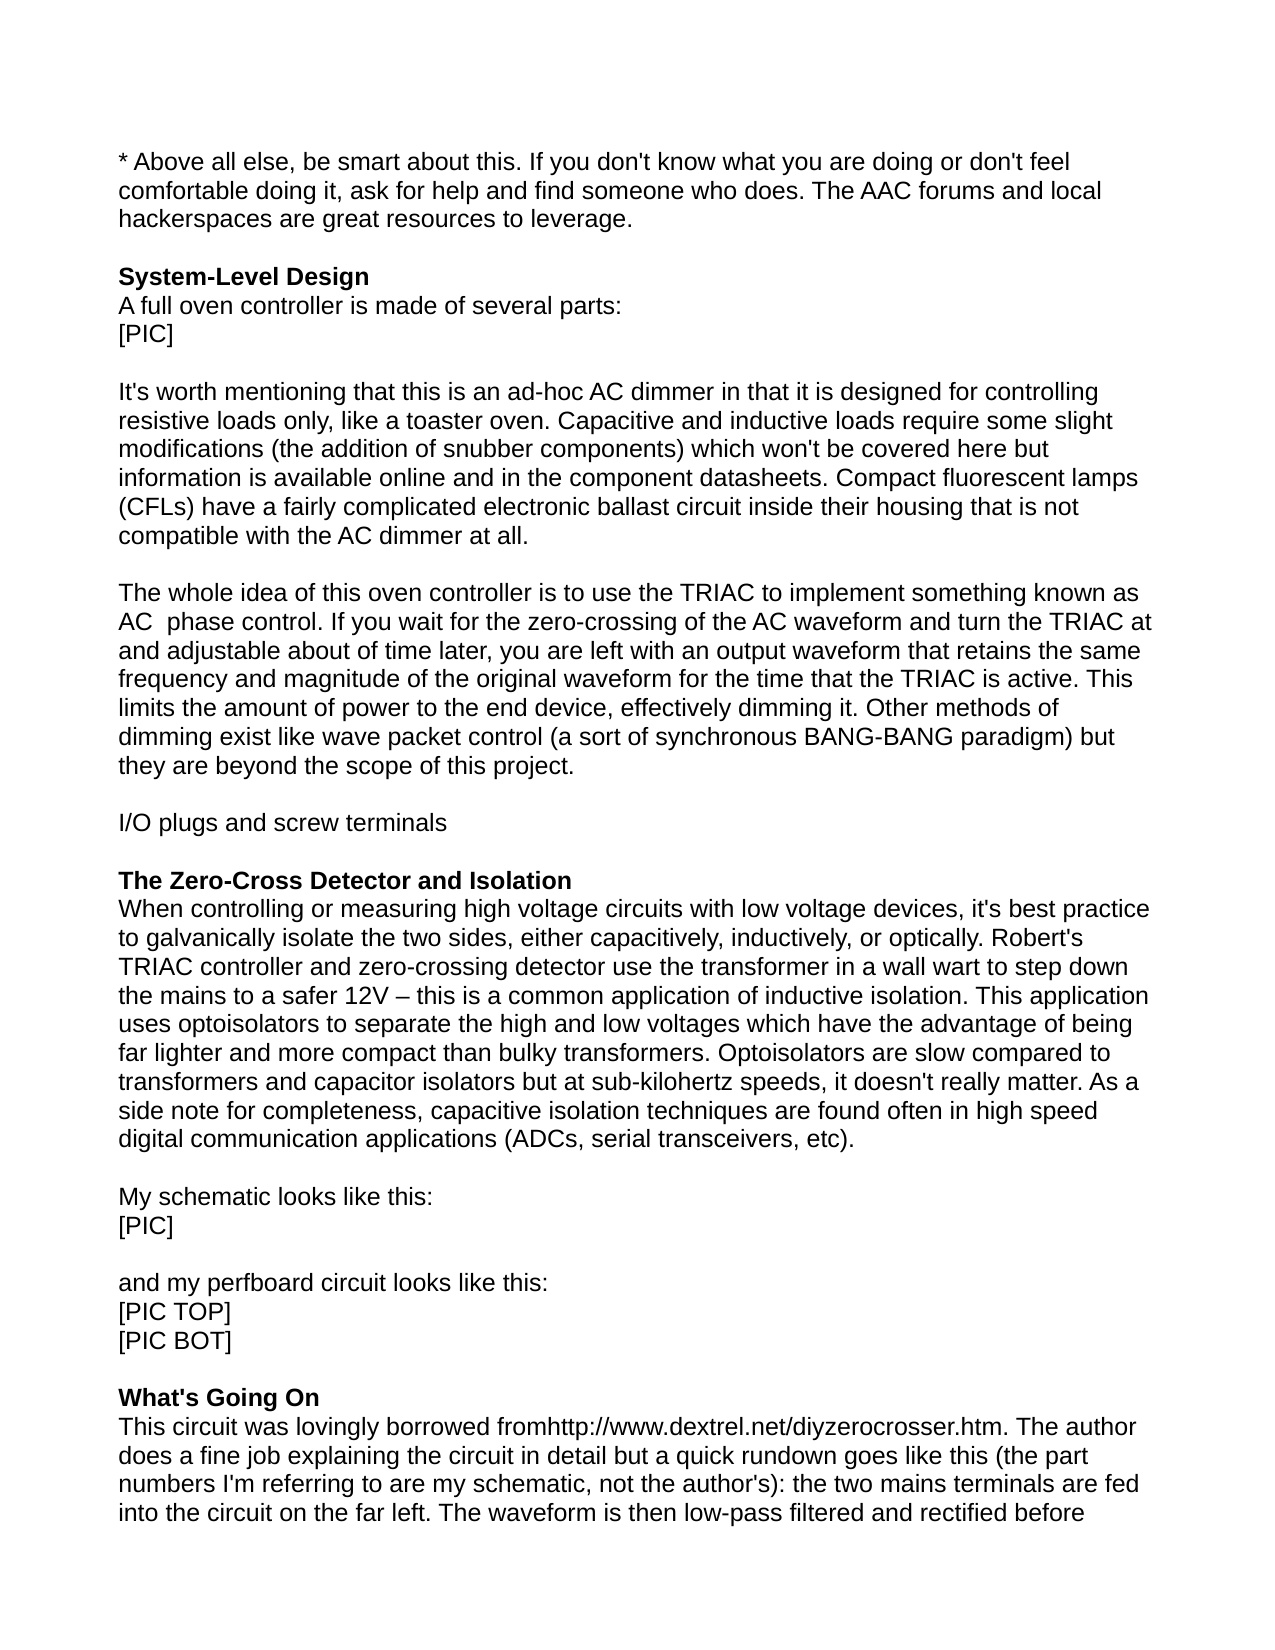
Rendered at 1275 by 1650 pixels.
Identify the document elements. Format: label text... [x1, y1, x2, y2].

text It's worth mentioning that this is an ad-hoc AC dimmer in that it is designed for controlling resistive loads only, like a toaster oven. Capacitive and inductive loads require some slight modifications (the addition of snubber components) which won't be covered here but information is available online and in the component datasheets. Compact fluorescent lamps (CFLs) have a fairly complicated electronic ballast circuit inside their housing that is not compatible with the AC dimmer at all. [118, 377, 1157, 549]
text and my perfboard circuit looks like this: [118, 1268, 1157, 1297]
text This circuit was lovingly borrowed fromhttp://www.dextrel.net/diyzerocrosser.htm. The author does a fine job explaining the circuit in detail but a quick rundown goes like this (the part numbers I'm referring to are my schematic, not the author's): the two mains terminals are fed into the circuit on the far left. The waveform is then low-pass filtered and rectified before [118, 1412, 1157, 1527]
text The whole idea of this oven controller is to use the TRIAC to implement something known as AC phase control. If you wait for the zero-crossing of the AC waveform and turn the TRIAC at and adjustable about of time later, you are left with an output waveform that retains the same frequency and magnitude of the original waveform for the time that the TRIAC is active. This limits the amount of power to the end device, effectively dimming it. Other methods of dimming exist like wave packet control (a sort of synchronous BANG-BANG paradigm) but they are beyond the scope of this project. [118, 578, 1157, 779]
text My schematic looks like this: [118, 1182, 1157, 1211]
text [PIC] [118, 1211, 1157, 1239]
text When controlling or measuring high voltage circuits with low voltage devices, it's best practice to galvanically isolate the two sides, either capacitively, inductively, or optically. Robert's TRIAC controller and zero-crossing detector use the transformer in a wall wart to step down the mains to a safer 12V – this is a common application of inductive isolation. This application uses optoisolators to separate the high and low voltages which have the advantage of being far lighter and more compact than bulky transformers. Optoisolators are slow compared to transformers and capacitor isolators but at sub-kilohertz speeds, it doesn't really matter. As a side note for completeness, capacitive isolation techniques are found often in high speed digital communication applications (ADCs, serial transceivers, etc). [118, 894, 1157, 1153]
text A full oven controller is made of several parts: [118, 291, 1157, 319]
text [PIC] [118, 319, 1157, 348]
text [PIC TOP] [118, 1297, 1157, 1326]
text I/O plugs and screw terminals [118, 808, 1157, 837]
text What's Going On [118, 1383, 1157, 1412]
text The Zero-Cross Detector and Isolation [118, 866, 1157, 894]
text * Above all else, be smart about this. If you don't know what you are doing or don't feel comfortable doing it, ask for help and find someone who does. The AAC forums and local hackerspaces are great resources to leverage. [118, 147, 1157, 233]
text [PIC BOT] [118, 1326, 1157, 1354]
text System-Level Design [118, 262, 1157, 291]
